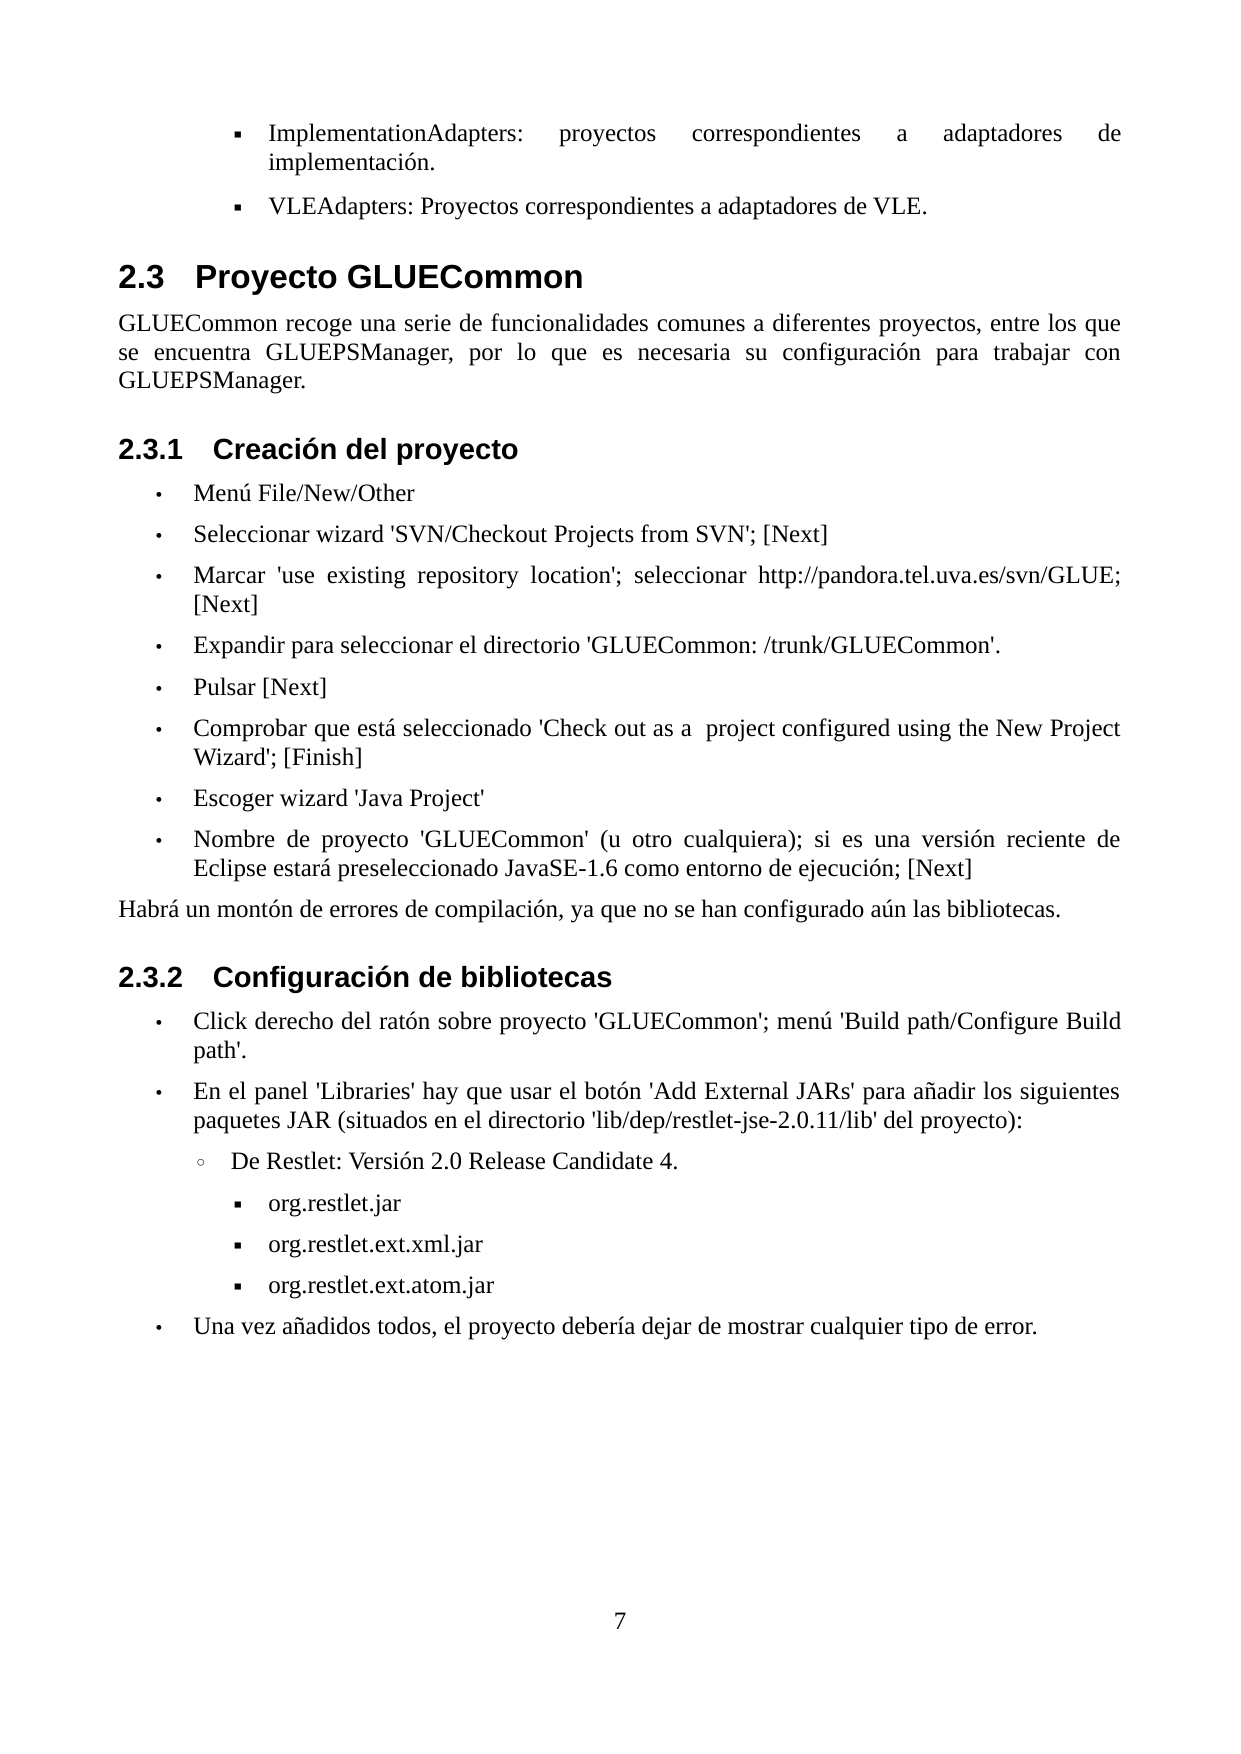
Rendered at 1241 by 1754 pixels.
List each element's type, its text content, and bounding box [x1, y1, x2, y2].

list Seleccionar wizard 'SVN/Checkout Projects from SVN'; [Next] [156, 519, 1122, 548]
list Una vez añadidos todos, el proyecto debería dejar de mostrar cualquier tipo de error. [156, 1311, 1122, 1340]
list Menú File/New/Other [156, 478, 1122, 507]
list Marcar 'use existing repository location'; seleccionar http://pandora.tel.uva.es/svn/GLUE; [Next] [156, 560, 1122, 618]
list Escoger wizard 'Java Project' [156, 783, 1122, 812]
text GLUECommon recoge una serie de funcionalidades comunes a diferentes proyectos, entre los que se encuentra GLUEPSManager, por lo que es necesaria su configuración para trabajar con GLUEPSManager. [118, 308, 1122, 394]
list org.restlet.ext.xml.jar [231, 1229, 1122, 1258]
list De Restlet: Versión 2.0 Release Candidate 4. [193, 1146, 1122, 1175]
list VLEAdapters: Proyectos correspondientes a adaptadores de VLE. [231, 191, 1122, 220]
subtitle Creación del proyecto [118, 432, 1122, 465]
list Pulsar [Next] [156, 672, 1122, 700]
list Nombre de proyecto 'GLUECommon' (u otro cualquiera); si es una versión reciente de Eclipse estará preseleccionado JavaSE-1.6 como entorno de ejecución; [Next] [156, 824, 1122, 882]
list Click derecho del ratón sobre proyecto 'GLUECommon'; menú 'Build path/Configure Build path'. [156, 1006, 1122, 1064]
subtitle Configuración de bibliotecas [118, 960, 1122, 994]
text Habrá un montón de errores de compilación, ya que no se han configurado aún las bibliotecas. [118, 894, 1122, 923]
list Comprobar que está seleccionado 'Check out as a project configured using the New Project Wizard'; [Finish] [156, 713, 1122, 770]
list ImplementationAdapters: proyectos correspondientes a adaptadores de implementación. [231, 118, 1122, 176]
list org.restlet.ext.atom.jar [231, 1270, 1122, 1299]
list Expandir para seleccionar el directorio 'GLUECommon: /trunk/GLUECommon'. [156, 630, 1122, 659]
subtitle Proyecto GLUECommon [118, 257, 1122, 296]
list org.restlet.jar [231, 1188, 1122, 1216]
list En el panel 'Libraries' hay que usar el botón 'Add External JARs' para añadir los siguientes paquetes JAR (situados en el directorio 'lib/dep/restlet-jse-2.0.11/lib' del proyecto): [156, 1076, 1122, 1134]
